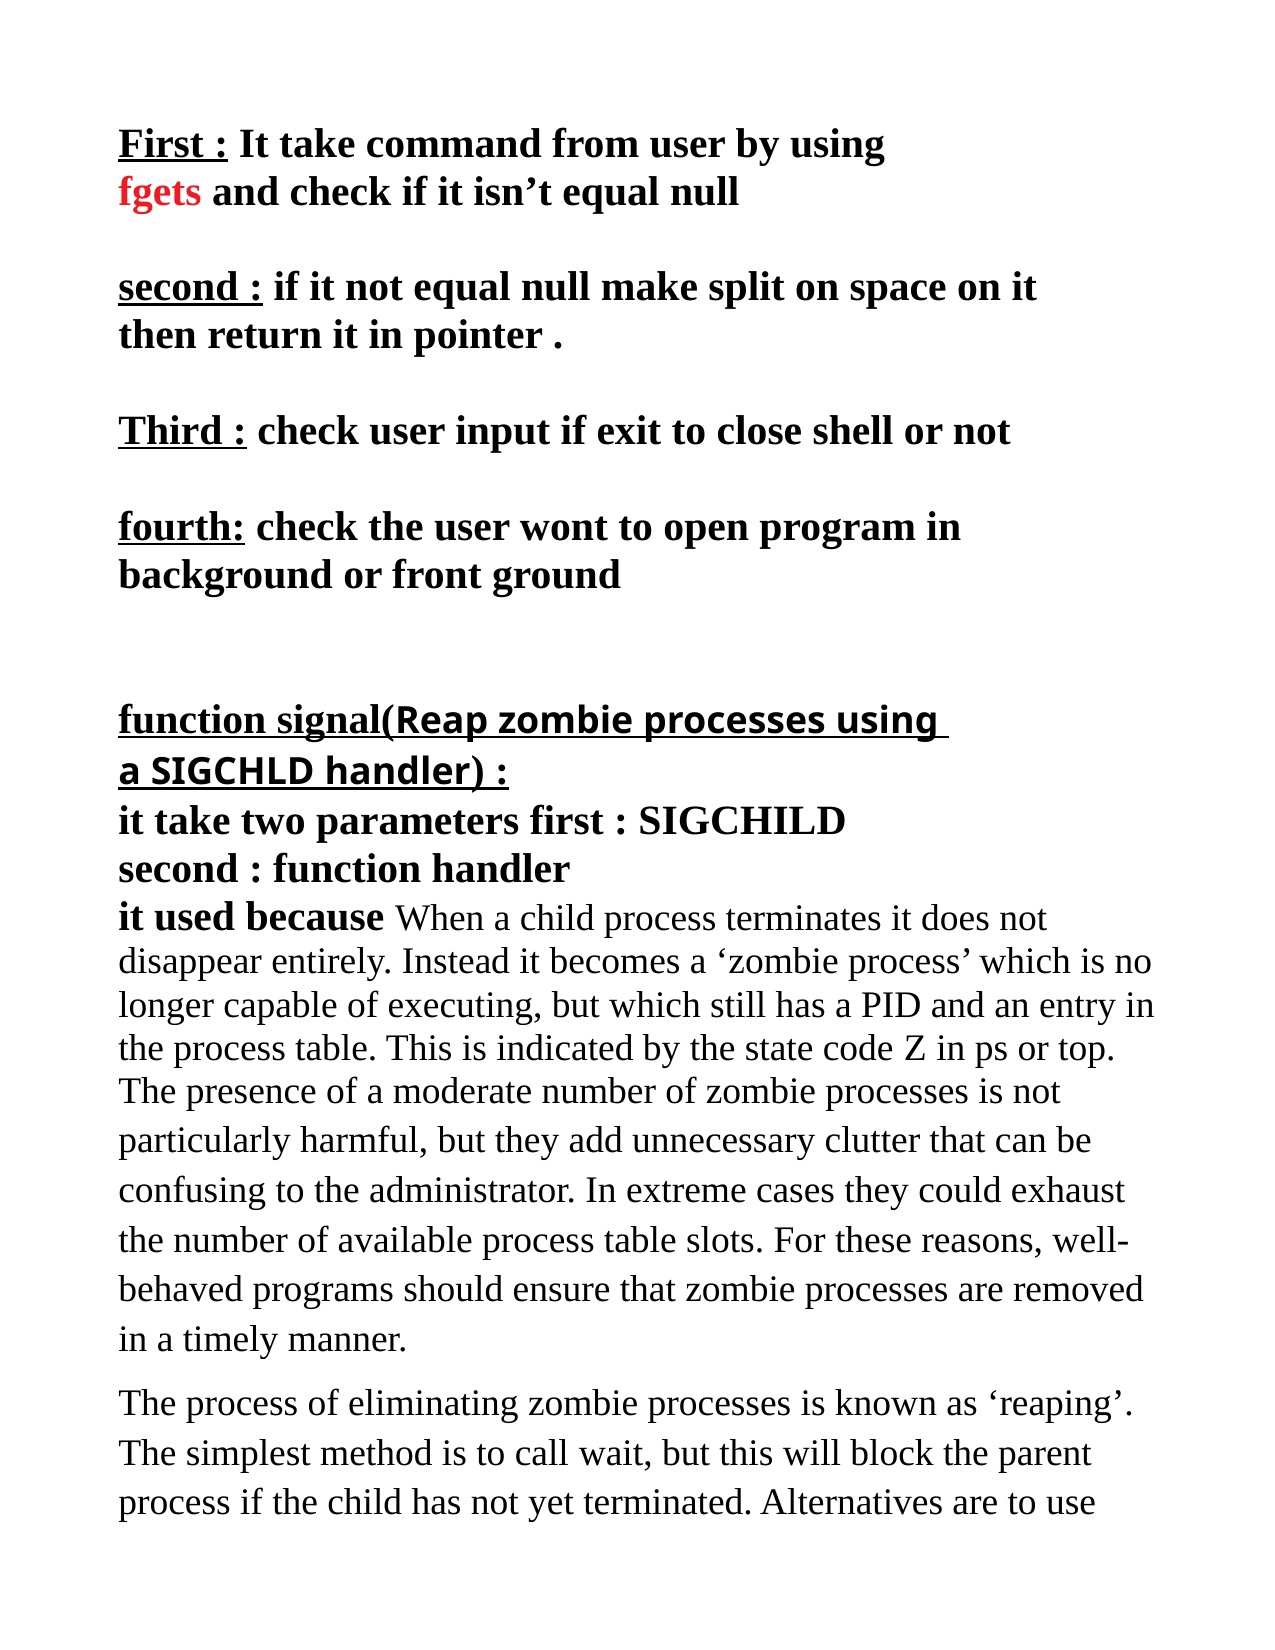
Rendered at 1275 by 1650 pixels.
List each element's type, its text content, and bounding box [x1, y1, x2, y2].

text fourth: check the user wont to open program in background or front ground [118, 501, 1157, 597]
text it used because When a child process terminates it does not disappear entirely. Instead it becomes a ‘zombie process’ which is no longer capable of executing, but which still has a PID and an entry in the process table. This is indicated by the state code Z in ps or top. [118, 891, 1157, 1068]
text The presence of a moderate number of zombie processes is not particularly harmful, but they add unnecessary clutter that can be confusing to the administrator. In extreme cases they could exhaust the number of available process table slots. For these reasons, well-behaved programs should ensure that zombie processes are removed in a timely manner. [118, 1068, 1157, 1359]
text it take two parameters first : SIGCHILD [118, 795, 1157, 843]
text second : function handler [118, 843, 1157, 891]
text The process of eliminating zombie processes is known as ‘reaping’. The simplest method is to call wait, but this will block the parent process if the child has not yet terminated. Alternatives are to use [118, 1380, 1157, 1523]
text function signal(Reap zombie processes using a SIGCHLD handler) : [118, 693, 1157, 795]
text First : It take command from user by using [118, 118, 1157, 166]
text then return it in pointer . [118, 310, 1157, 358]
text fgets and check if it isn’t equal null [118, 166, 1157, 214]
text Third : check user input if exit to close shell or not [118, 406, 1157, 453]
text second : if it not equal null make split on space on it [118, 262, 1157, 310]
